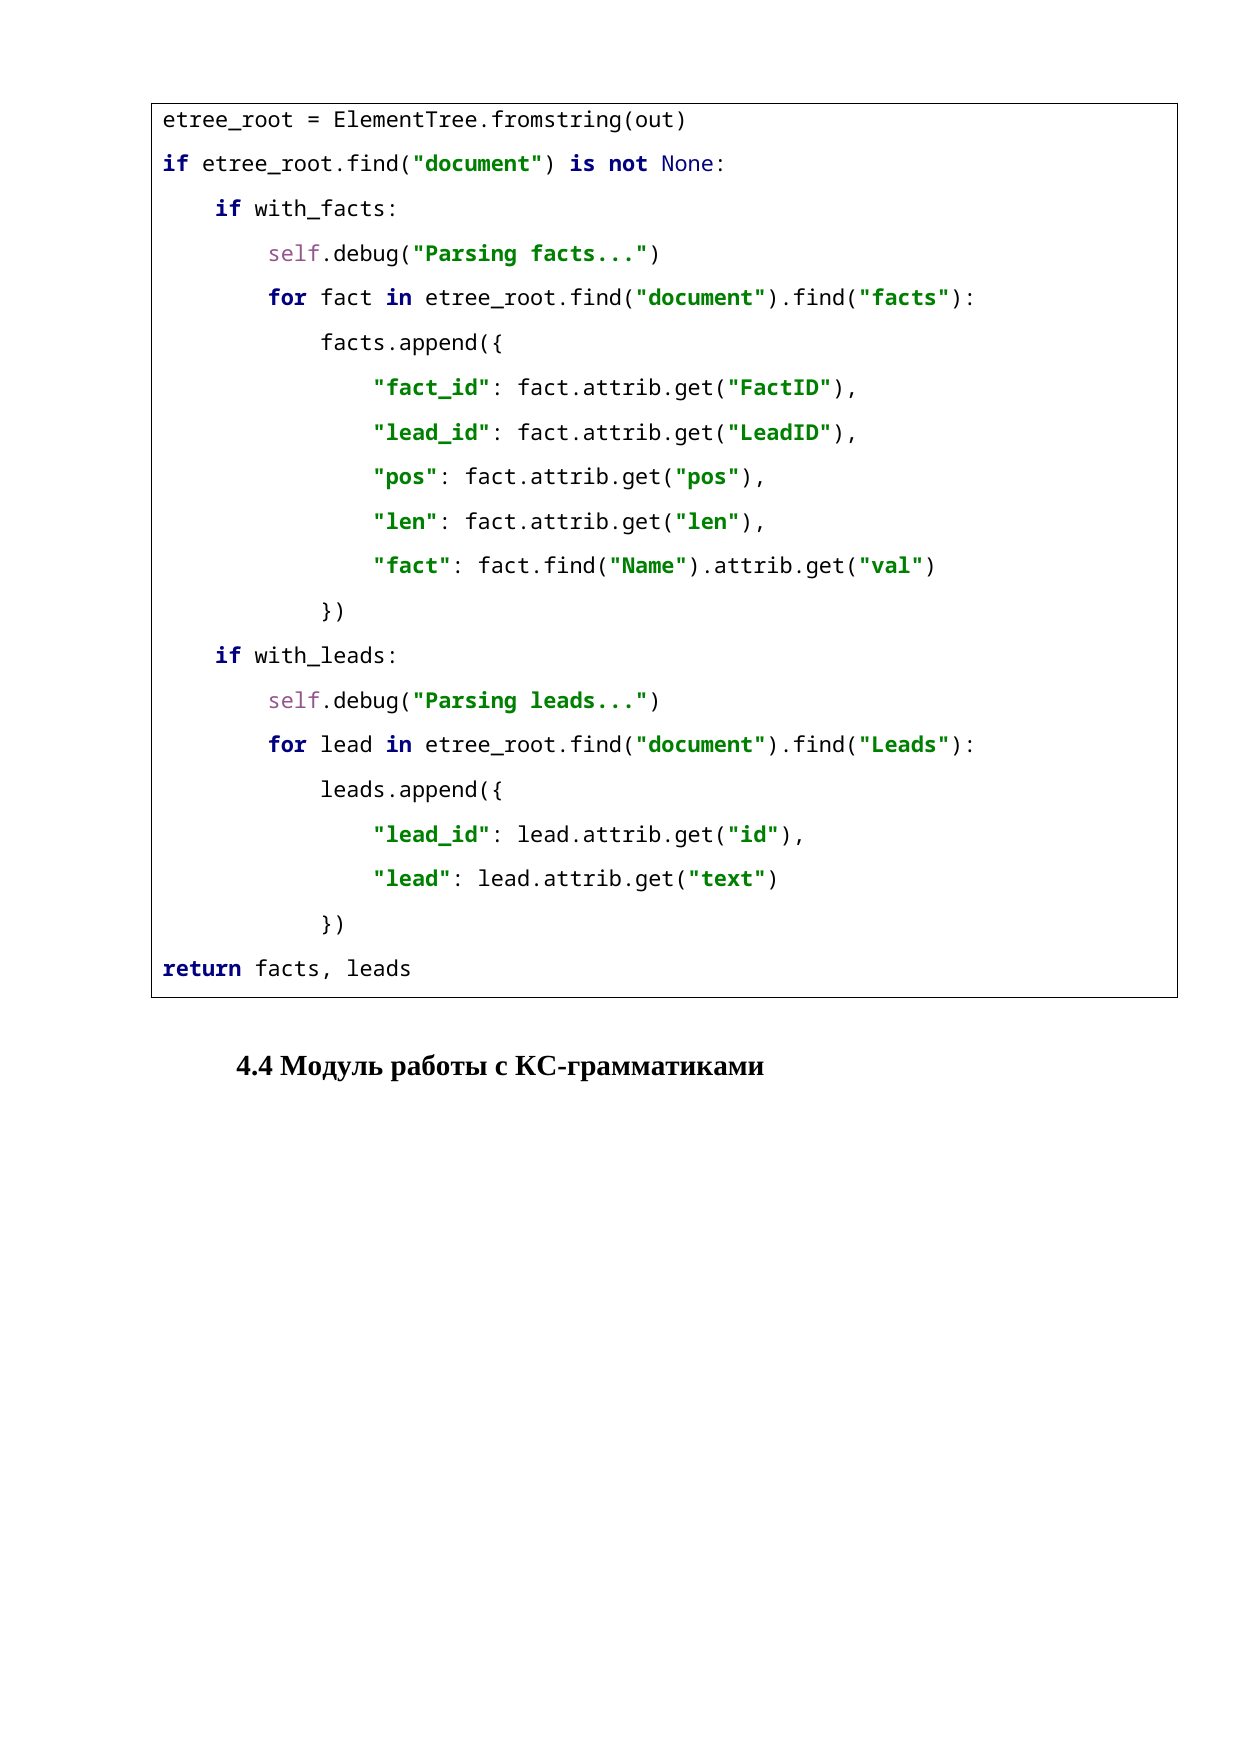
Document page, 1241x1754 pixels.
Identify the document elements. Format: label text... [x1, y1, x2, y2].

table_header facts = [] leads = [] etree_root = ElementTree.fromstring(out) if etree_root.find("document") is not None: if with_facts: self.debug("Parsing facts...") for fact in etree_root.find("document").find("facts"): facts.append({ "fact_id": fact.attrib.get("FactID"), "lead_id": fact.attrib.get("LeadID"), "pos": fact.attrib.get("pos"), "len": fact.attrib.get("len"), "fact": fact.find("Name").attrib.get("val") }) if with_leads: self.debug("Parsing leads...") for lead in etree_root.find("document").find("Leads"): leads.append({ "lead_id": lead.attrib.get("id"), "lead": lead.attrib.get("text") }) return facts, leads [152, 104, 1177, 997]
subtitle 4.4 Модуль работы с КС-грамматиками [162, 1048, 1166, 1082]
